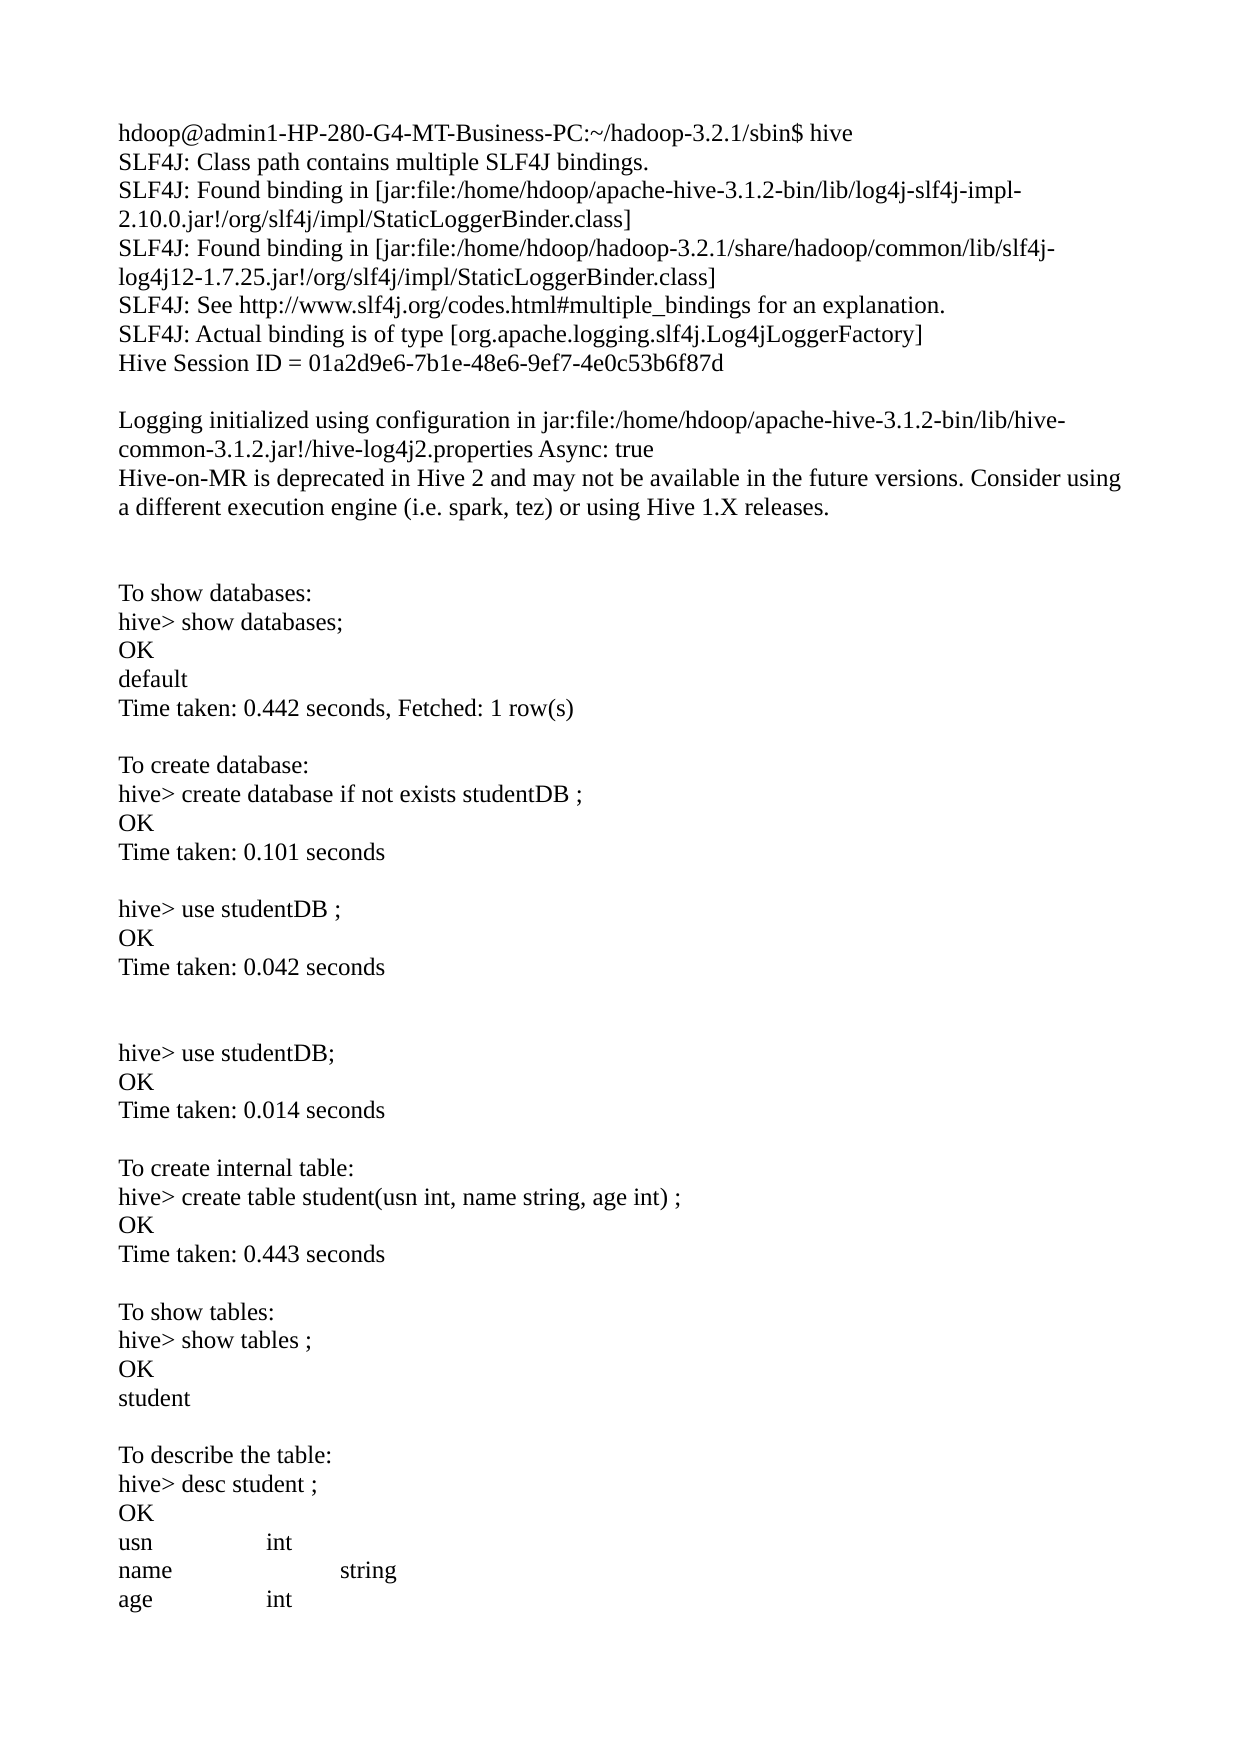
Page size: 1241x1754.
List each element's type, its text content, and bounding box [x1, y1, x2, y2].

text SLF4J: Class path contains multiple SLF4J bindings. [118, 147, 1122, 176]
text To show databases: [118, 578, 1122, 607]
text hive> show databases; [118, 607, 1122, 636]
text hive> create database if not exists studentDB ; [118, 779, 1122, 808]
text Logging initialized using configuration in jar:file:/home/hdoop/apache-hive-3.1.2-bin/lib/hive-common-3.1.2.jar!/hive-log4j2.properties Async: true [118, 406, 1122, 463]
text To show tables: [118, 1297, 1122, 1326]
text Hive Session ID = 01a2d9e6-7b1e-48e6-9ef7-4e0c53b6f87d [118, 348, 1122, 377]
text Time taken: 0.101 seconds [118, 837, 1122, 866]
text hive> create table student(usn int, name string, age int) ; [118, 1182, 1122, 1211]
text OK [118, 636, 1122, 664]
text SLF4J: Found binding in [jar:file:/home/hdoop/apache-hive-3.1.2-bin/lib/log4j-slf4j-impl-2.10.0.jar!/org/slf4j/impl/StaticLoggerBinder.class] [118, 176, 1122, 233]
text OK [118, 808, 1122, 837]
text hive> use studentDB; [118, 1038, 1122, 1067]
text SLF4J: Found binding in [jar:file:/home/hdoop/hadoop-3.2.1/share/hadoop/common/lib/slf4j-log4j12-1.7.25.jar!/org/slf4j/impl/StaticLoggerBinder.class] [118, 233, 1122, 291]
text hive> use studentDB ; [118, 894, 1122, 923]
text Time taken: 0.042 seconds [118, 952, 1122, 981]
text OK [118, 1354, 1122, 1383]
text To describe the table: [118, 1441, 1122, 1469]
text hdoop@admin1-HP-280-G4-MT-Business-PC:~/hadoop-3.2.1/sbin$ hive [118, 118, 1122, 147]
text OK [118, 1211, 1122, 1239]
text OK [118, 923, 1122, 952]
text OK [118, 1498, 1122, 1527]
text name string [118, 1556, 1122, 1584]
text To create database: [118, 751, 1122, 779]
text Hive-on-MR is deprecated in Hive 2 and may not be available in the future versions. Consider using a different execution engine (i.e. spark, tez) or using Hive 1.X releases. [118, 463, 1122, 521]
text usn int [118, 1527, 1122, 1556]
text default [118, 664, 1122, 693]
text To create internal table: [118, 1153, 1122, 1182]
text age int [118, 1584, 1122, 1613]
text SLF4J: Actual binding is of type [org.apache.logging.slf4j.Log4jLoggerFactory] [118, 319, 1122, 348]
text Time taken: 0.442 seconds, Fetched: 1 row(s) [118, 693, 1122, 722]
text Time taken: 0.014 seconds [118, 1096, 1122, 1124]
text SLF4J: See http://www.slf4j.org/codes.html#multiple_bindings for an explanation. [118, 291, 1122, 319]
text student [118, 1383, 1122, 1412]
text hive> show tables ; [118, 1326, 1122, 1354]
text hive> desc student ; [118, 1469, 1122, 1498]
text Time taken: 0.443 seconds [118, 1239, 1122, 1268]
text OK [118, 1067, 1122, 1096]
